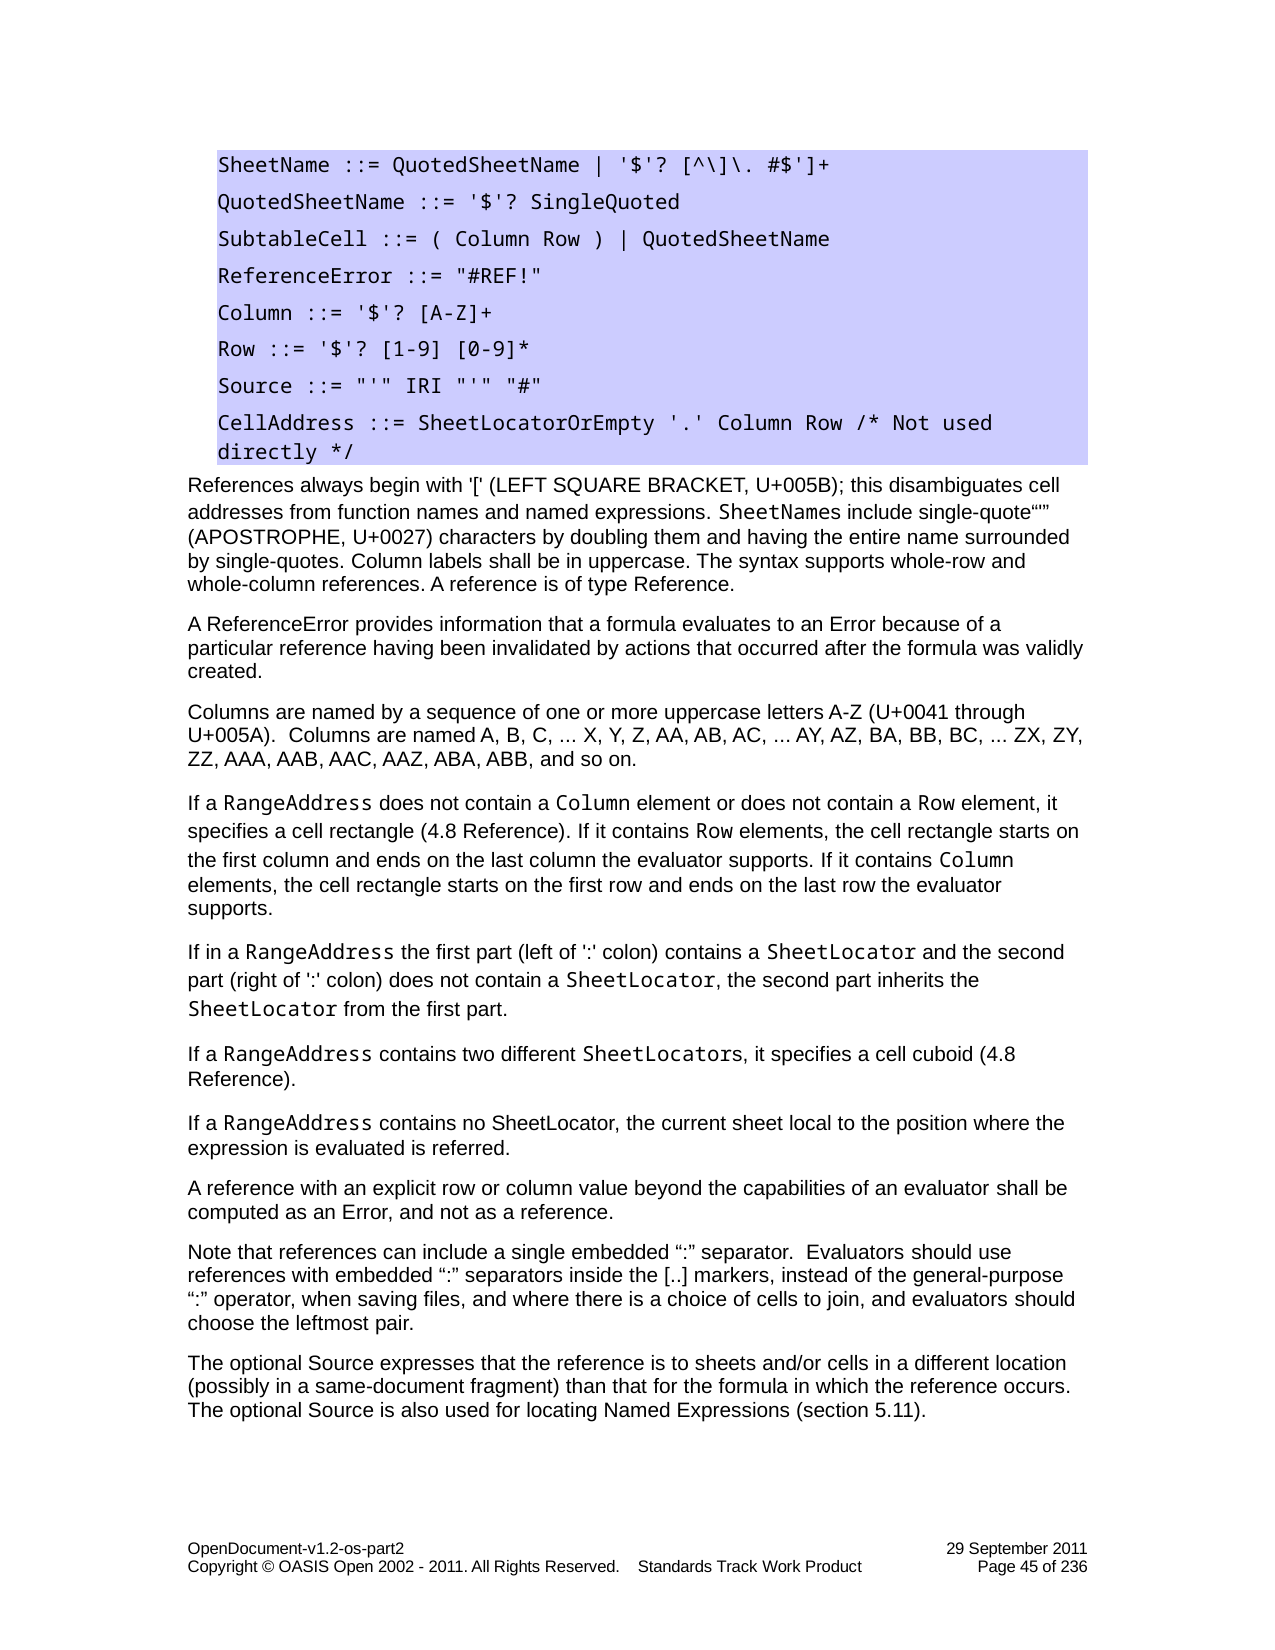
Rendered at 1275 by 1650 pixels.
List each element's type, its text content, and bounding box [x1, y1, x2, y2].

text A reference with an explicit row or column value beyond the capabilities of an evaluator shall be computed as an Error, and not as a reference. [187, 1177, 1088, 1224]
text CellAddress ::= SheetLocatorOrEmpty '.' Column Row /* Not used directly */ [217, 408, 1088, 465]
text If a RangeAddress does not contain a Column element or does not contain a Row element, it specifies a cell rectangle (4.8 Reference). If it contains Row elements, the cell rectangle starts on the first column and ends on the last column the evaluator supports. If it contains Column elements, the cell rectangle starts on the first row and ends on the last row the evaluator supports. [187, 787, 1088, 920]
text QuotedSheetName ::= '$'? SingleQuoted [217, 187, 1088, 215]
text ReferenceError ::= "#REF!" [217, 261, 1088, 289]
text References always begin with '[' (LEFT SQUARE BRACKET, U+005B); this disambiguates cell addresses from function names and named expressions. SheetNames include single-quote“'” (APOSTROPHE, U+0027) characters by doubling them and having the entire name surrounded by single-quotes. Column labels shall be in uppercase. The syntax supports whole-row and whole-column references. A reference is of type Reference. [187, 473, 1088, 596]
text Source ::= "'" IRI "'" "#" [217, 371, 1088, 400]
text Row ::= '$'? [1-9] [0-9]* [217, 334, 1088, 363]
text SheetName ::= QuotedSheetName | '$'? [^\]\. #$']+ [217, 150, 1088, 178]
text If a RangeAddress contains two different SheetLocators, it specifies a cell cuboid (4.8 Reference). [187, 1039, 1088, 1091]
text SubtableCell ::= ( Column Row ) | QuotedSheetName [217, 224, 1088, 252]
text The optional Source expresses that the reference is to sheets and/or cells in a different location (possibly in a same-document fragment) than that for the formula in which the reference occurs. The optional Source is also used for locating Named Expressions (section 5.11). [187, 1351, 1088, 1422]
text Column ::= '$'? [A-Z]+ [217, 297, 1088, 326]
text If a RangeAddress contains no SheetLocator, the current sheet local to the position where the expression is evaluated is referred. [187, 1108, 1088, 1160]
text If in a RangeAddress the first part (left of ':' colon) contains a SheetLocator and the second part (right of ':' colon) does not contain a SheetLocator, the second part inherits the SheetLocator from the first part. [187, 937, 1088, 1022]
text A ReferenceError provides information that a formula evaluates to an Error because of a particular reference having been invalidated by actions that occurred after the formula was validly created. [187, 613, 1088, 683]
text Note that references can include a single embedded “:” separator. Evaluators should use references with embedded “:” separators inside the [..] markers, instead of the general-purpose “:” operator, when saving files, and where there is a choice of cells to join, and evaluators should choose the leftmost pair. [187, 1240, 1088, 1334]
text Columns are named by a sequence of one or more uppercase letters A-Z (U+0041 through U+005A). Columns are named A, B, C, ... X, Y, Z, AA, AB, AC, ... AY, AZ, BA, BB, BC, ... ZX, ZY, ZZ, AAA, AAB, AAC, AAZ, ABA, ABB, and so on. [187, 700, 1088, 771]
